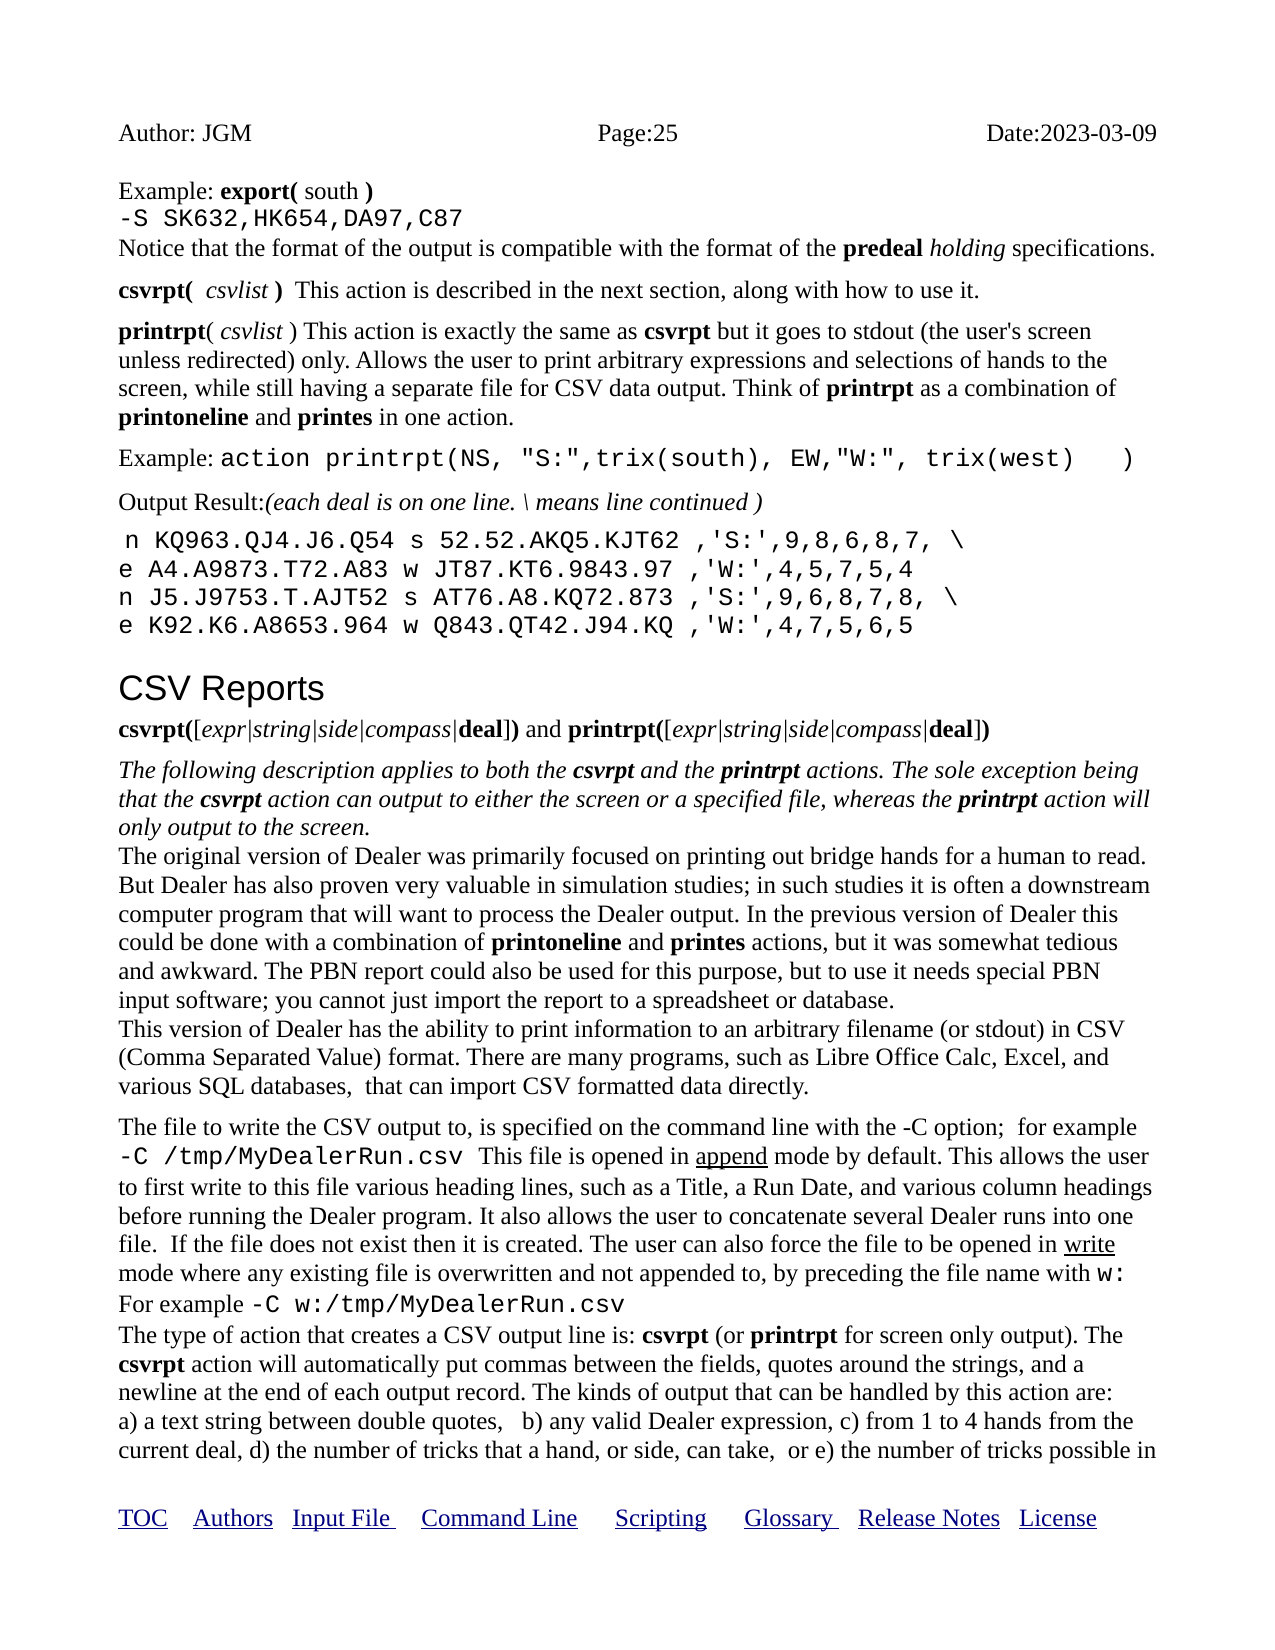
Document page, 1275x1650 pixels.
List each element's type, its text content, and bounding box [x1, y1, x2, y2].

text printrpt( csvlist ) This action is exactly the same as csvrpt but it goes to stdout (the user's screen unless redirected) only. Allows the user to print arbitrary expressions and selections of hands to the screen, while still having a separate file for CSV data output. Think of printrpt as a combination of printoneline and printes in one action. [118, 316, 1157, 431]
text The following description applies to both the csvrpt and the printrpt actions. The sole exception being that the csvrpt action can output to either the screen or a specified file, whereas the printrpt action will only output to the screen. [118, 755, 1157, 841]
text The original version of Dealer was primarily focused on printing out bridge hands for a human to read. But Dealer has also proven very valuable in simulation studies; in such studies it is often a downstream computer program that will want to process the Dealer output. In the previous version of Dealer this could be done with a combination of printoneline and printes actions, but it was somewhat tedious and awkward. The PBN report could also be used for this purpose, but to use it needs special PBN input software; you cannot just import the report to a spreadsheet or database. [118, 841, 1157, 1014]
text The type of action that creates a CSV output line is: csvrpt (or printrpt for screen only output). The csvrpt action will automatically put commas between the fields, quotes around the strings, and a newline at the end of each output record. The kinds of output that can be handled by this action are: [118, 1320, 1157, 1406]
text a) a text string between double quotes, b) any valid Dealer expression, c) from 1 to 4 hands from the current deal, d) the number of tricks that a hand, or side, can take, or e) the number of tricks possible in [118, 1406, 1157, 1464]
text Example: action printrpt(NS, "S:",trix(south), EW,"W:", trix(west) ) [118, 443, 1157, 474]
text Notice that the format of the output is compatible with the format of the predeal holding specifications. [118, 233, 1157, 262]
text e K92.K6.A8653.964 w Q843.QT42.J94.KQ ,'W:',4,7,5,6,5 [118, 613, 1157, 641]
text The file to write the CSV output to, is specified on the command line with the -C option; for example -C /tmp/MyDealerRun.csv This file is opened in append mode by default. This allows the user to first write to this file various heading lines, such as a Title, a Run Date, and various column headings before running the Dealer program. It also allows the user to concatenate several Dealer runs into one file. If the file does not exist then it is created. The user can also force the file to be opened in write mode where any existing file is overwritten and not appended to, by preceding the file name with w: For example -C w:/tmp/MyDealerRun.csv [118, 1112, 1157, 1320]
text This version of Dealer has the ability to print information to an arbitrary filename (or stdout) in CSV (Comma Separated Value) format. There are many programs, such as Libre Office Calc, Excel, and various SQL databases, that can import CSV formatted data directly. [118, 1014, 1157, 1100]
text Output Result:(each deal is on one line. \ means line continued ) [118, 487, 1157, 516]
text e A4.A9873.T72.A83 w JT87.KT6.9843.97 ,'W:',4,5,7,5,4 [118, 556, 1157, 585]
text n KQ963.QJ4.J6.Q54 s 52.52.AKQ5.KJT62 ,'S:',9,8,6,8,7, \ [118, 528, 1157, 556]
subtitle CSV Reports [118, 667, 1157, 708]
text csvrpt([expr|string|side|compass|deal]) and printrpt([expr|string|side|compass|deal]) [118, 714, 1157, 742]
text Example: export( south ) [118, 176, 1157, 205]
text n J5.J9753.T.AJT52 s AT76.A8.KQ72.873 ,'S:',9,6,8,7,8, \ [118, 585, 1157, 613]
text -S SK632,HK654,DA97,C87 [118, 205, 1157, 233]
text csvrpt( csvlist ) This action is described in the next section, along with how to use it. [118, 275, 1157, 303]
